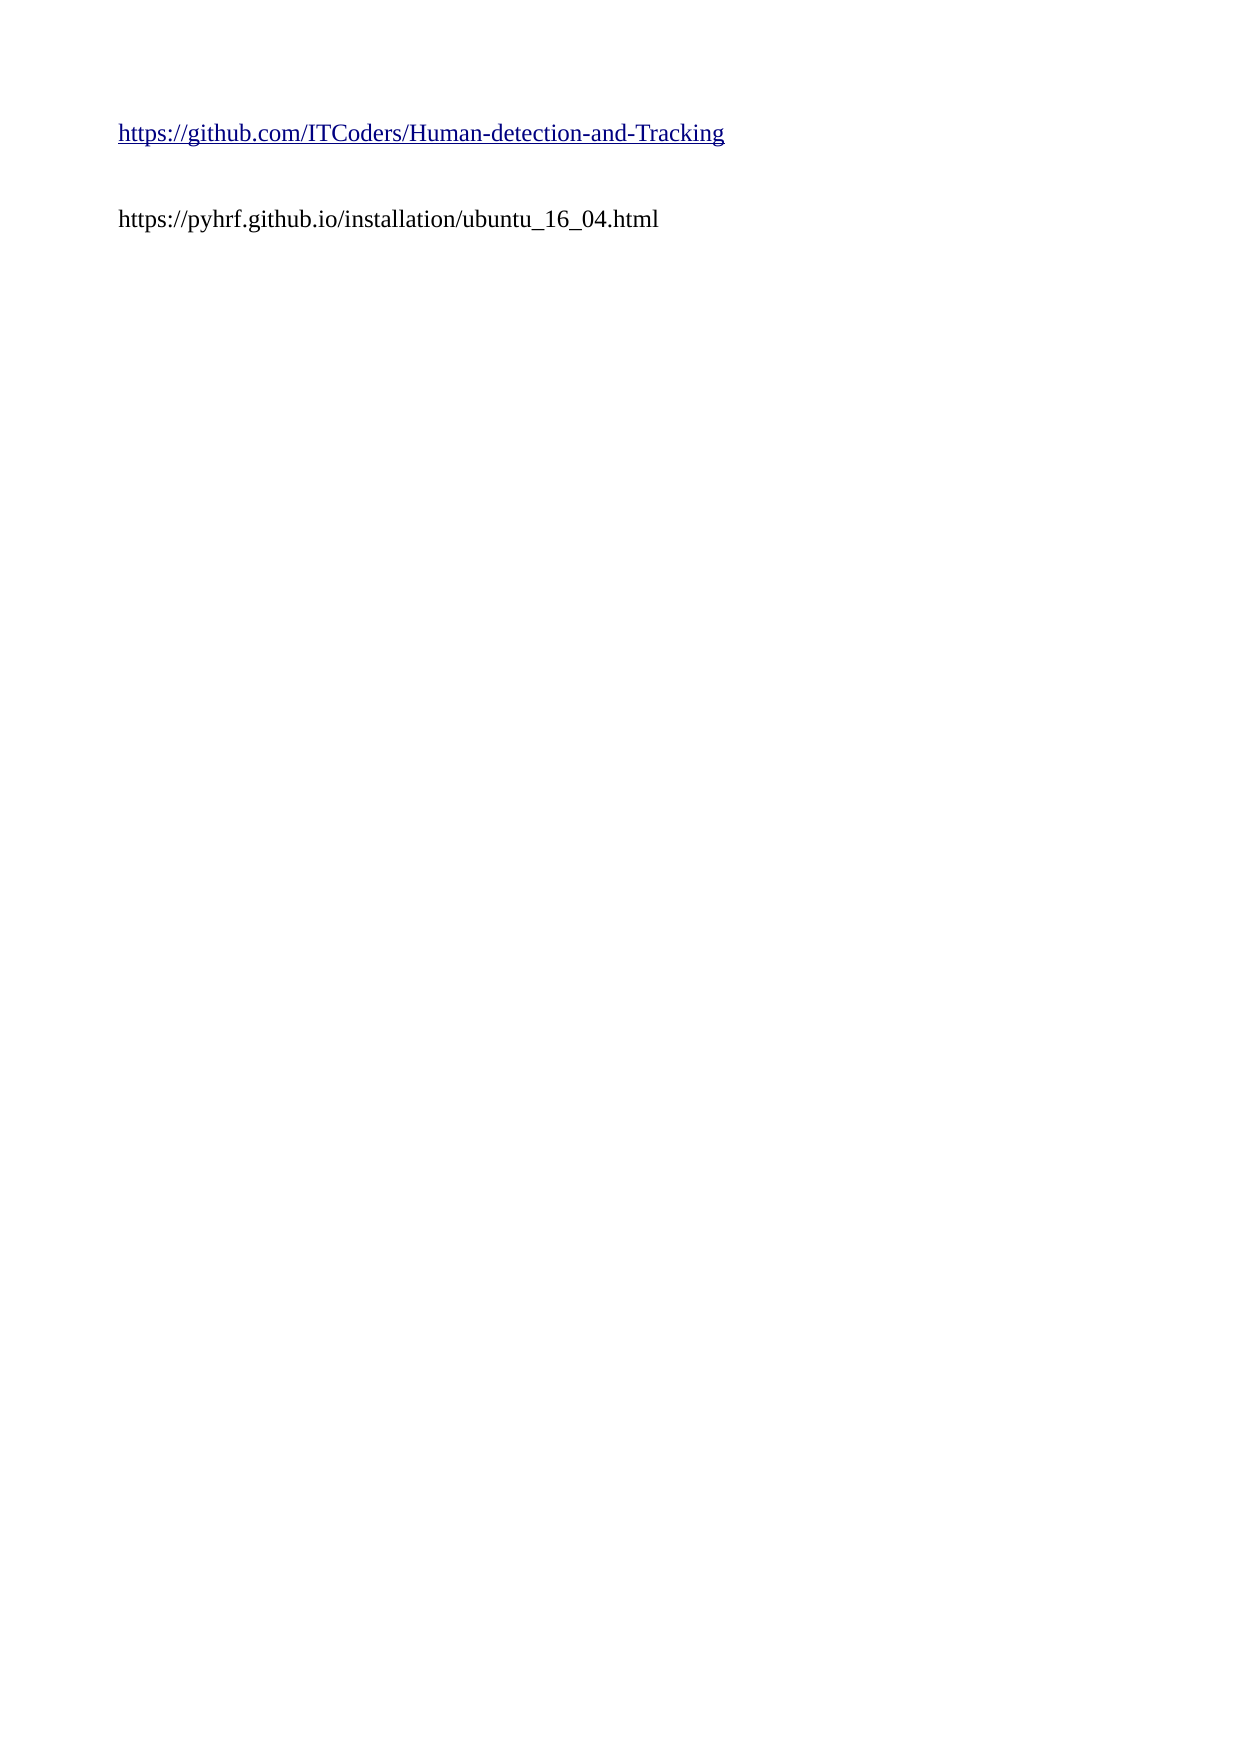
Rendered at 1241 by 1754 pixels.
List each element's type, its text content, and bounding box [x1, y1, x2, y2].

text https://github.com/ITCoders/Human-detection-and-Tracking [118, 118, 1122, 147]
text https://pyhrf.github.io/installation/ubuntu_16_04.html [118, 204, 1122, 233]
